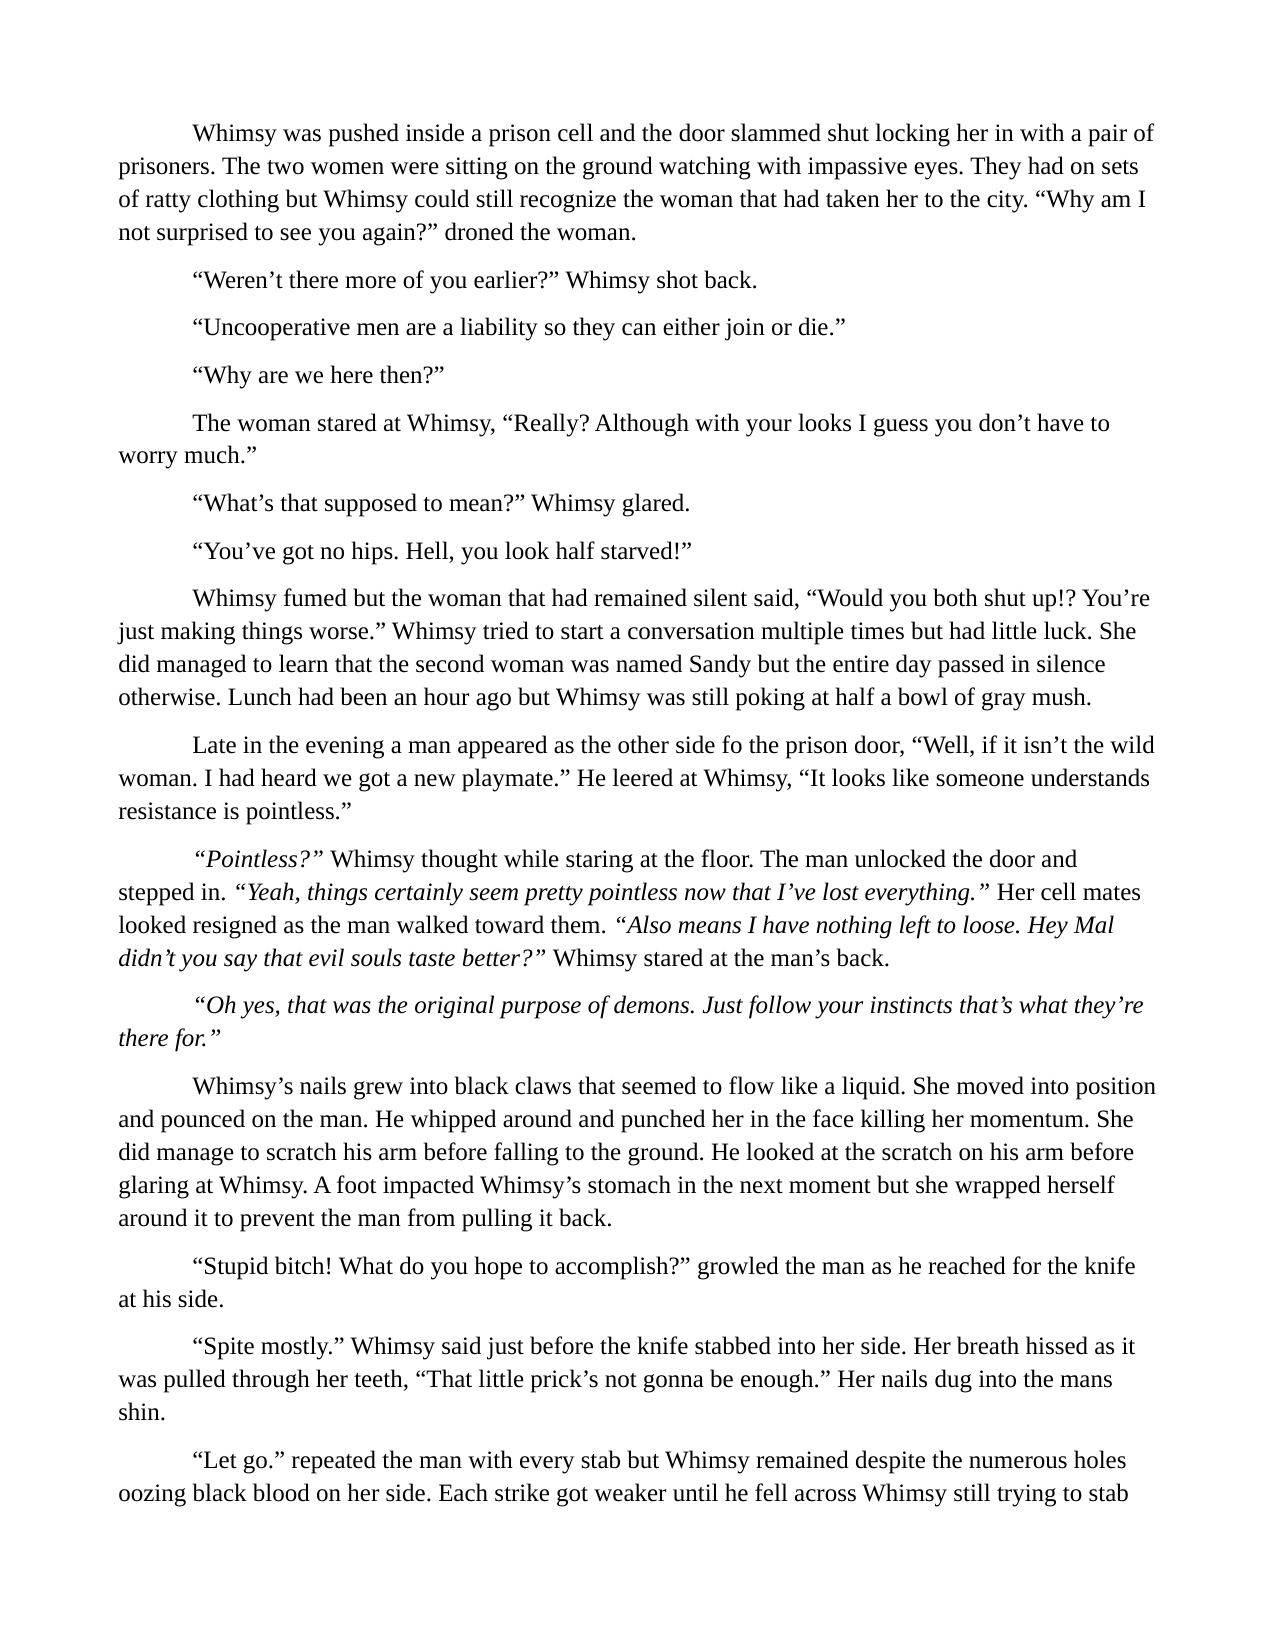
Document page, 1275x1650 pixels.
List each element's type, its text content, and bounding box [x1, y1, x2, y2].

text “Spite mostly.” Whimsy said just before the knife stabbed into her side. Her breath hissed as it was pulled through her teeth, “That little prick’s not gonna be enough.” Her nails dug into the mans shin. [118, 1331, 1157, 1426]
text “Stupid bitch! What do you hope to accomplish?” growled the man as he reached for the knife at his side. [118, 1251, 1157, 1312]
text Whimsy fumed but the woman that had remained silent said, “Would you both shut up!? You’re just making things worse.” Whimsy tried to start a conversation multiple times but had little luck. She did managed to learn that the second woman was named Sandy but the entire day passed in silence otherwise. Lunch had been an hour ago but Whimsy was still poking at half a bowl of gray mush. [118, 583, 1157, 711]
text Whimsy’s nails grew into black claws that seemed to flow like a liquid. She moved into position and pounced on the man. He whipped around and punched her in the face killing her momentum. She did manage to scratch his arm before falling to the ground. He looked at the scratch on his arm before glaring at Whimsy. A foot impacted Whimsy’s stomach in the next moment but she wrapped herself around it to prevent the man from pulling it back. [118, 1071, 1157, 1232]
text “Weren’t there more of you earlier?” Whimsy shot back. [118, 265, 1157, 293]
text “Uncooperative men are a liability so they can either join or die.” [118, 312, 1157, 341]
text Late in the evening a man appeared as the other side fo the prison door, “Well, if it isn’t the wild woman. I had heard we got a new playmate.” He leered at Whimsy, “It looks like someone understands resistance is pointless.” [118, 730, 1157, 825]
text “Let go.” repeated the man with every stab but Whimsy remained despite the numerous holes oozing black blood on her side. Each strike got weaker until he fell across Whimsy still trying to stab [118, 1445, 1157, 1507]
text “Pointless?” Whimsy thought while staring at the floor. The man unlocked the door and stepped in. “Yeah, things certainly seem pretty pointless now that I’ve lost everything.” Her cell mates looked resigned as the man walked toward them. “Also means I have nothing left to loose. Hey Mal didn’t you say that evil souls taste better?” Whimsy stared at the man’s back. [118, 844, 1157, 972]
text The woman stared at Whimsy, “Really? Although with your looks I guess you don’t have to worry much.” [118, 408, 1157, 469]
text Whimsy was pushed inside a prison cell and the door slammed shut locking her in with a pair of prisoners. The two women were sitting on the ground watching with impassive eyes. They had on sets of ratty clothing but Whimsy could still recognize the woman that had taken her to the city. “Why am I not surprised to see you again?” droned the woman. [118, 118, 1157, 246]
text “What’s that supposed to mean?” Whimsy glared. [118, 488, 1157, 517]
text “Why are we here then?” [118, 360, 1157, 389]
text “Oh yes, that was the original purpose of demons. Just follow your instincts that’s what they’re there for.” [118, 990, 1157, 1052]
text “You’ve got no hips. Hell, you look half starved!” [118, 536, 1157, 564]
